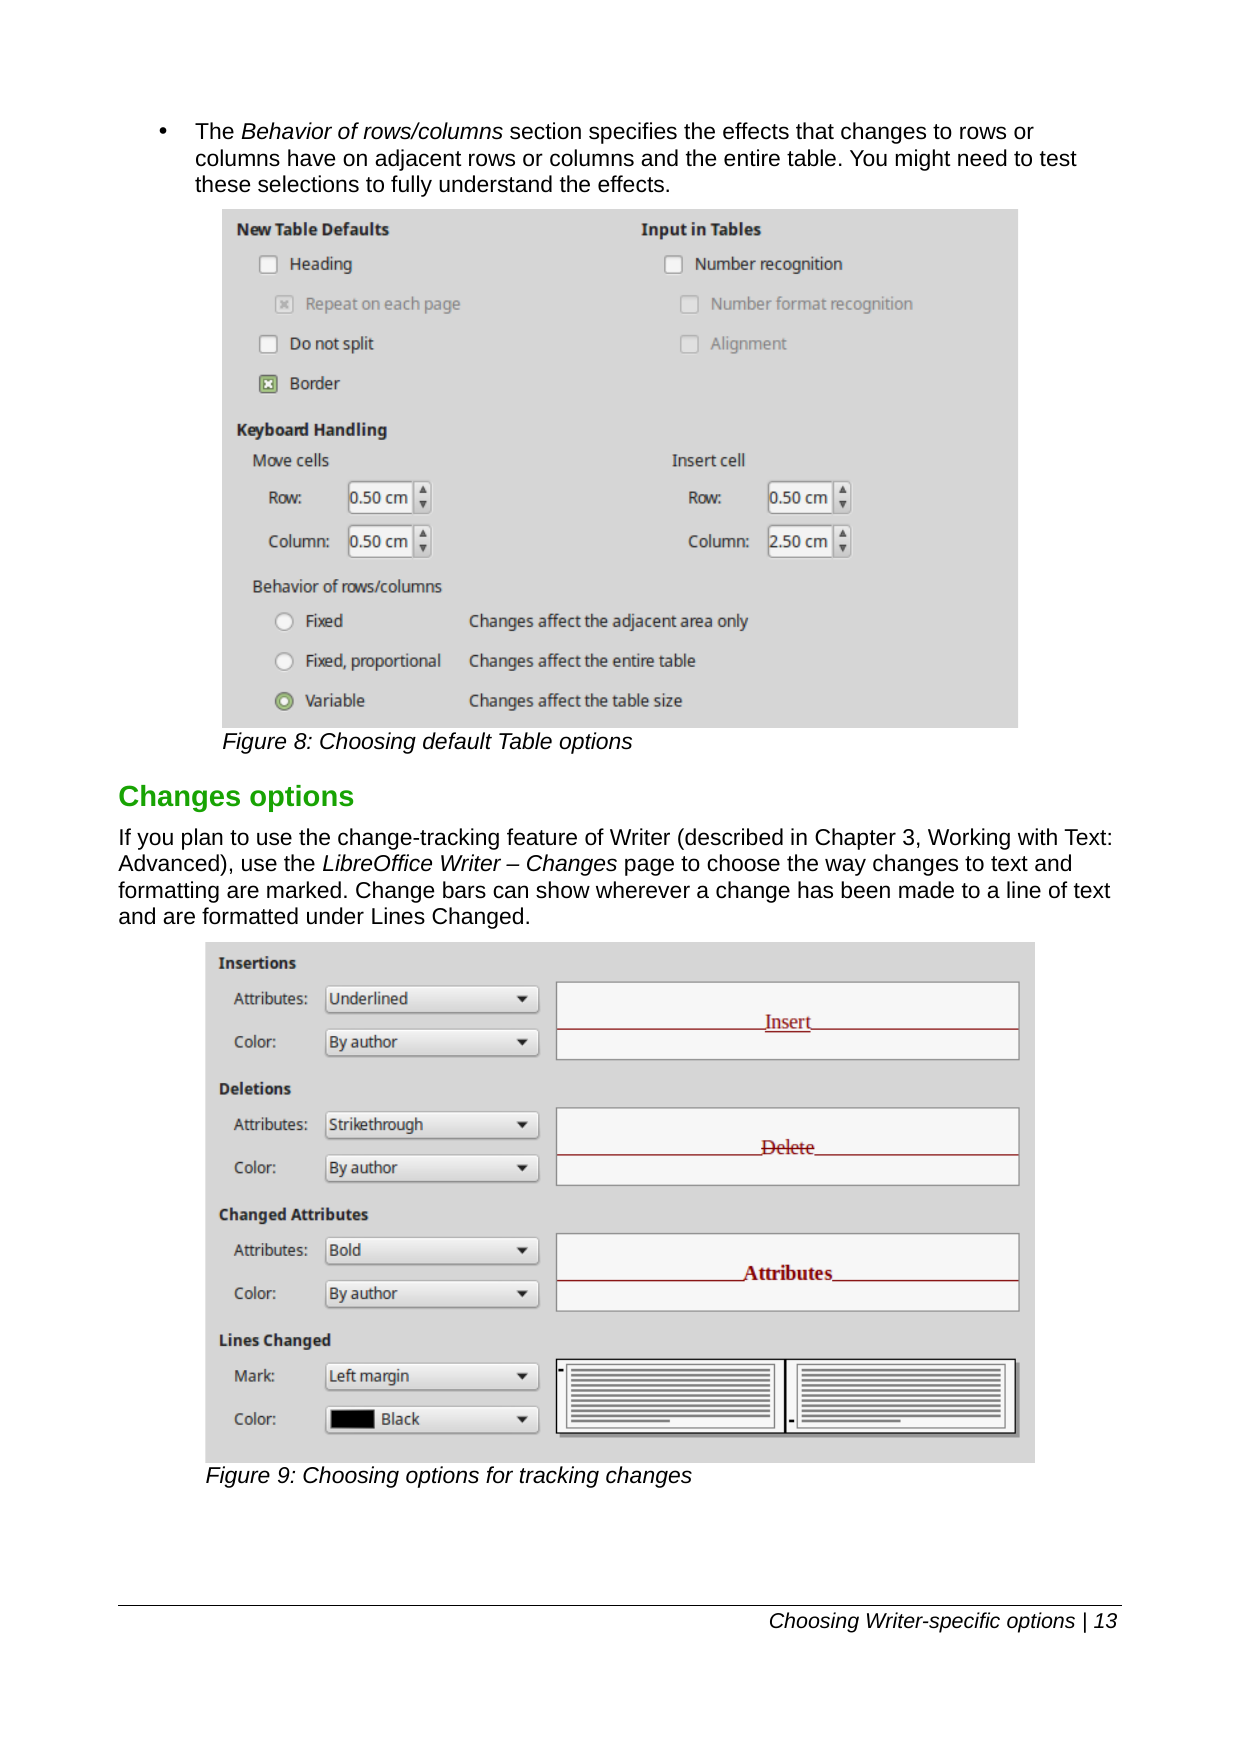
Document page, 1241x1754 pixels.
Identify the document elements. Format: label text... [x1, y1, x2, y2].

picture [205, 942, 1035, 1463]
text If you plan to use the change-tracking feature of Writer (described in Chapter 3, Working with Text: Advanced), use the LibreOffice Writer – Changes page to choose the way changes to text and formatting are marked. Change bars can show wherever a change has been made to a line of text and are formatted under Lines Changed. [118, 824, 1122, 929]
picture [222, 209, 1019, 728]
text Figure 9: Choosing options for tracking changes [205, 1463, 1035, 1489]
list The Behavior of rows/columns section specifies the effects that changes to rows or columns have on adjacent rows or columns and the entire table. You might need to test these selections to fully understand the effects. [156, 118, 1122, 198]
subtitle Changes options [118, 779, 1122, 812]
text Figure 8: Choosing default Table options [222, 728, 1018, 754]
